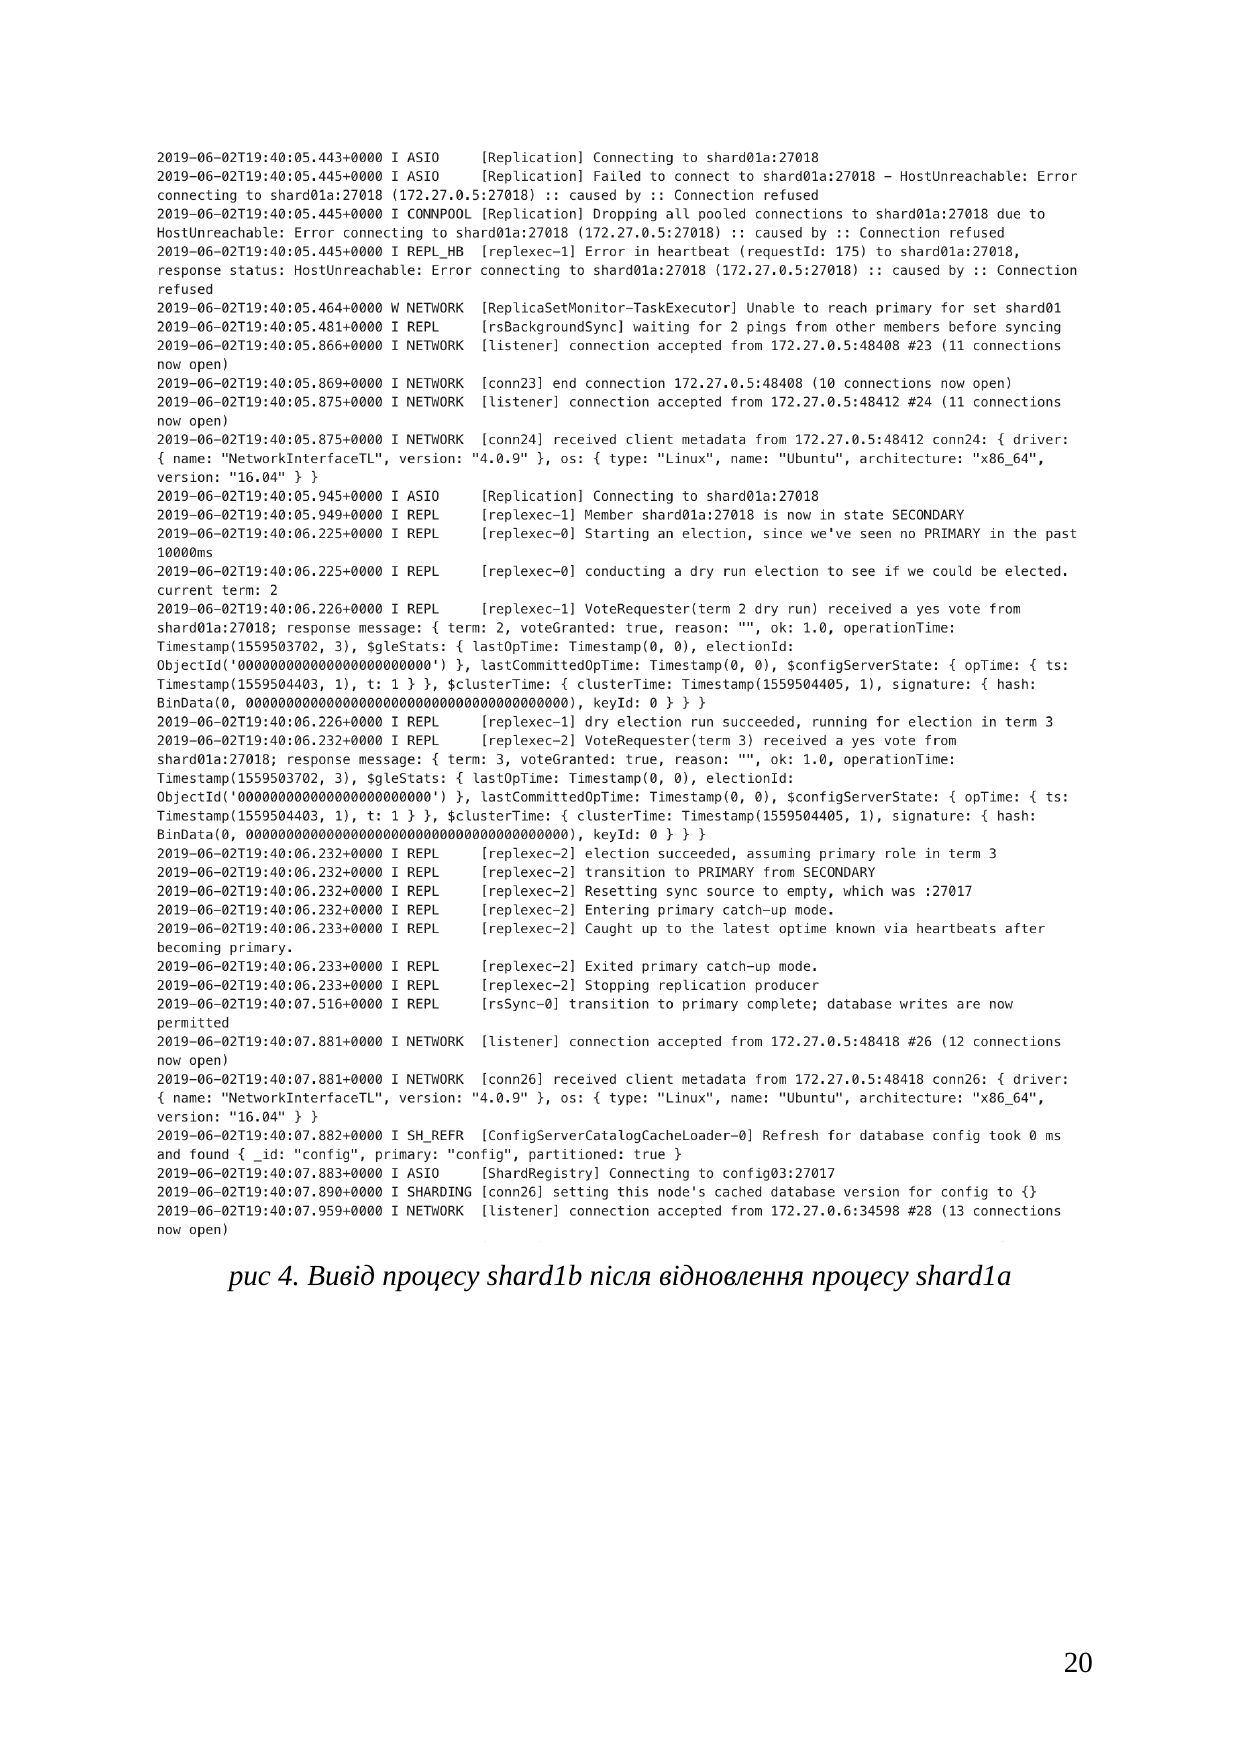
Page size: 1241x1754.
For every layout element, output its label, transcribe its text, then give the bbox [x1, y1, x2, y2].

picture [147, 147, 1093, 1242]
text рис 4. Вивід процесу shard1b після відновлення процесу shard1a [148, 1258, 1093, 1292]
